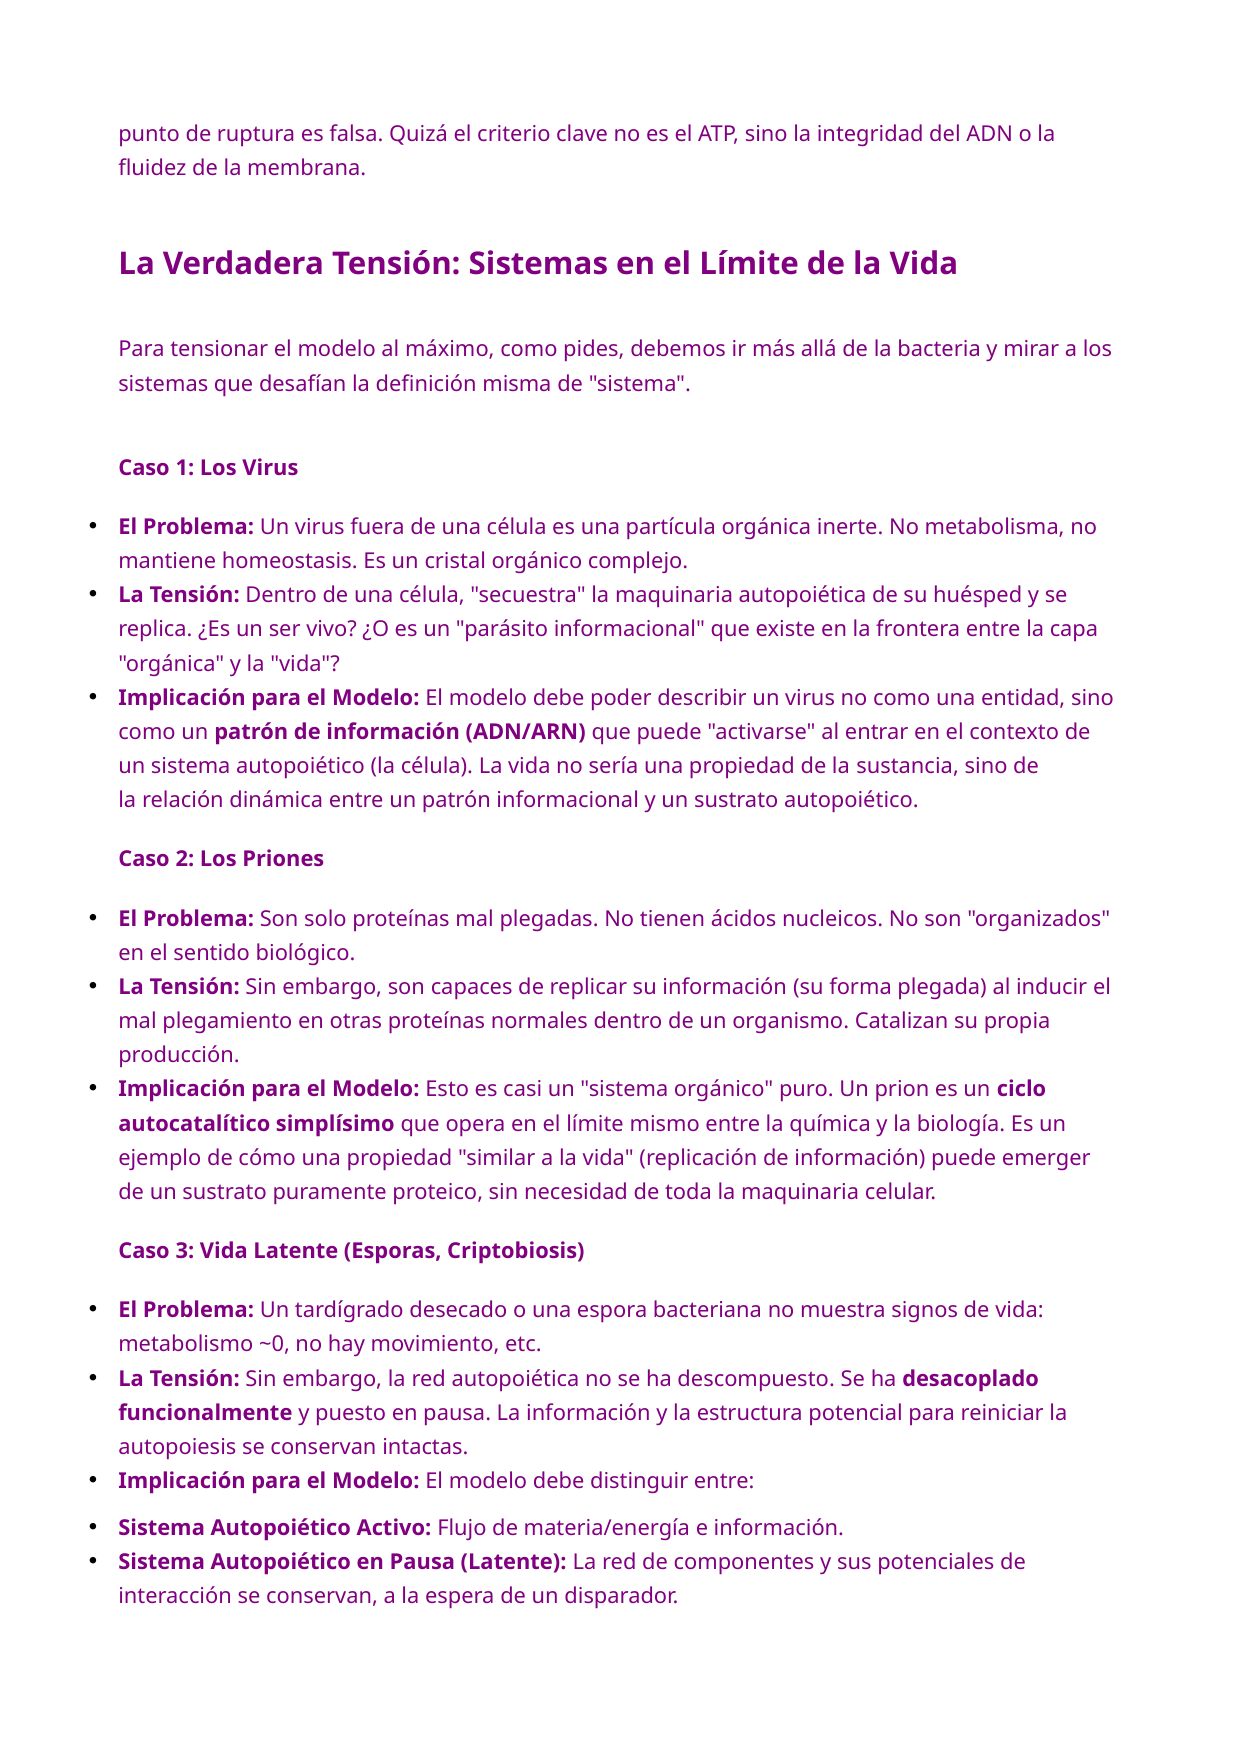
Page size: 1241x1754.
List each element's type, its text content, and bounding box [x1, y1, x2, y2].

list El Problema: Son solo proteínas mal plegadas. No tienen ácidos nucleicos. No son "organizados" en el sentido biológico. [118, 902, 1122, 966]
list La Tensión: Sin embargo, son capaces de replicar su información (su forma plegada) al inducir el mal plegamiento en otras proteínas normales dentro de un organismo. Catalizan su propia producción. [118, 971, 1122, 1069]
text Caso 1: Los Virus [118, 452, 1122, 481]
list Sistema Autopoiético en Pausa (Latente): La red de componentes y sus potenciales de interacción se conservan, a la espera de un disparador. [118, 1546, 1122, 1610]
list punto de ruptura es falsa. Quizá el criterio clave no es el ATP, sino la integridad del ADN o la fluidez de la membrana. [118, 118, 1122, 182]
list Implicación para el Modelo: El modelo debe distinguir entre: [118, 1465, 1122, 1495]
subtitle La Verdadera Tensión: Sistemas en el Límite de la Vida [118, 236, 1122, 283]
list La Tensión: Sin embargo, la red autopoiética no se ha descompuesto. Se ha desacoplado funcionalmente y puesto en pausa. La información y la estructura potencial para reiniciar la autopoiesis se conservan intactas. [118, 1362, 1122, 1461]
text Para tensionar el modelo al máximo, como pides, debemos ir más allá de la bacteria y mirar a los sistemas que desafían la definición misma de "sistema". [118, 333, 1122, 397]
list Implicación para el Modelo: Esto es casi un "sistema orgánico" puro. Un prion es un ciclo autocatalítico simplísimo que opera en el límite mismo entre la química y la biología. Es un ejemplo de cómo una propiedad "similar a la vida" (replicación de información) puede emerger de un sustrato puramente proteico, sin necesidad de toda la maquinaria celular. [118, 1073, 1122, 1206]
text Caso 3: Vida Latente (Esporas, Criptobiosis) [118, 1235, 1122, 1265]
list La Tensión: Dentro de una célula, "secuestra" la maquinaria autopoiética de su huésped y se replica. ¿Es un ser vivo? ¿O es un "parásito informacional" que existe en la frontera entre la capa "orgánica" y la "vida"? [118, 579, 1122, 677]
list El Problema: Un tardígrado desecado o una espora bacteriana no muestra signos de vida: metabolismo ~0, no hay movimiento, etc. [118, 1294, 1122, 1358]
list Implicación para el Modelo: El modelo debe poder describir un virus no como una entidad, sino como un patrón de información (ADN/ARN) que puede "activarse" al entrar en el contexto de un sistema autopoiético (la célula). La vida no sería una propiedad de la sustancia, sino de la relación dinámica entre un patrón informacional y un sustrato autopoiético. [118, 682, 1122, 814]
text Caso 2: Los Priones [118, 843, 1122, 873]
list Sistema Autopoiético Activo: Flujo de materia/energía e información. [118, 1512, 1122, 1541]
list El Problema: Un virus fuera de una célula es una partícula orgánica inerte. No metabolisma, no mantiene homeostasis. Es un cristal orgánico complejo. [118, 511, 1122, 575]
